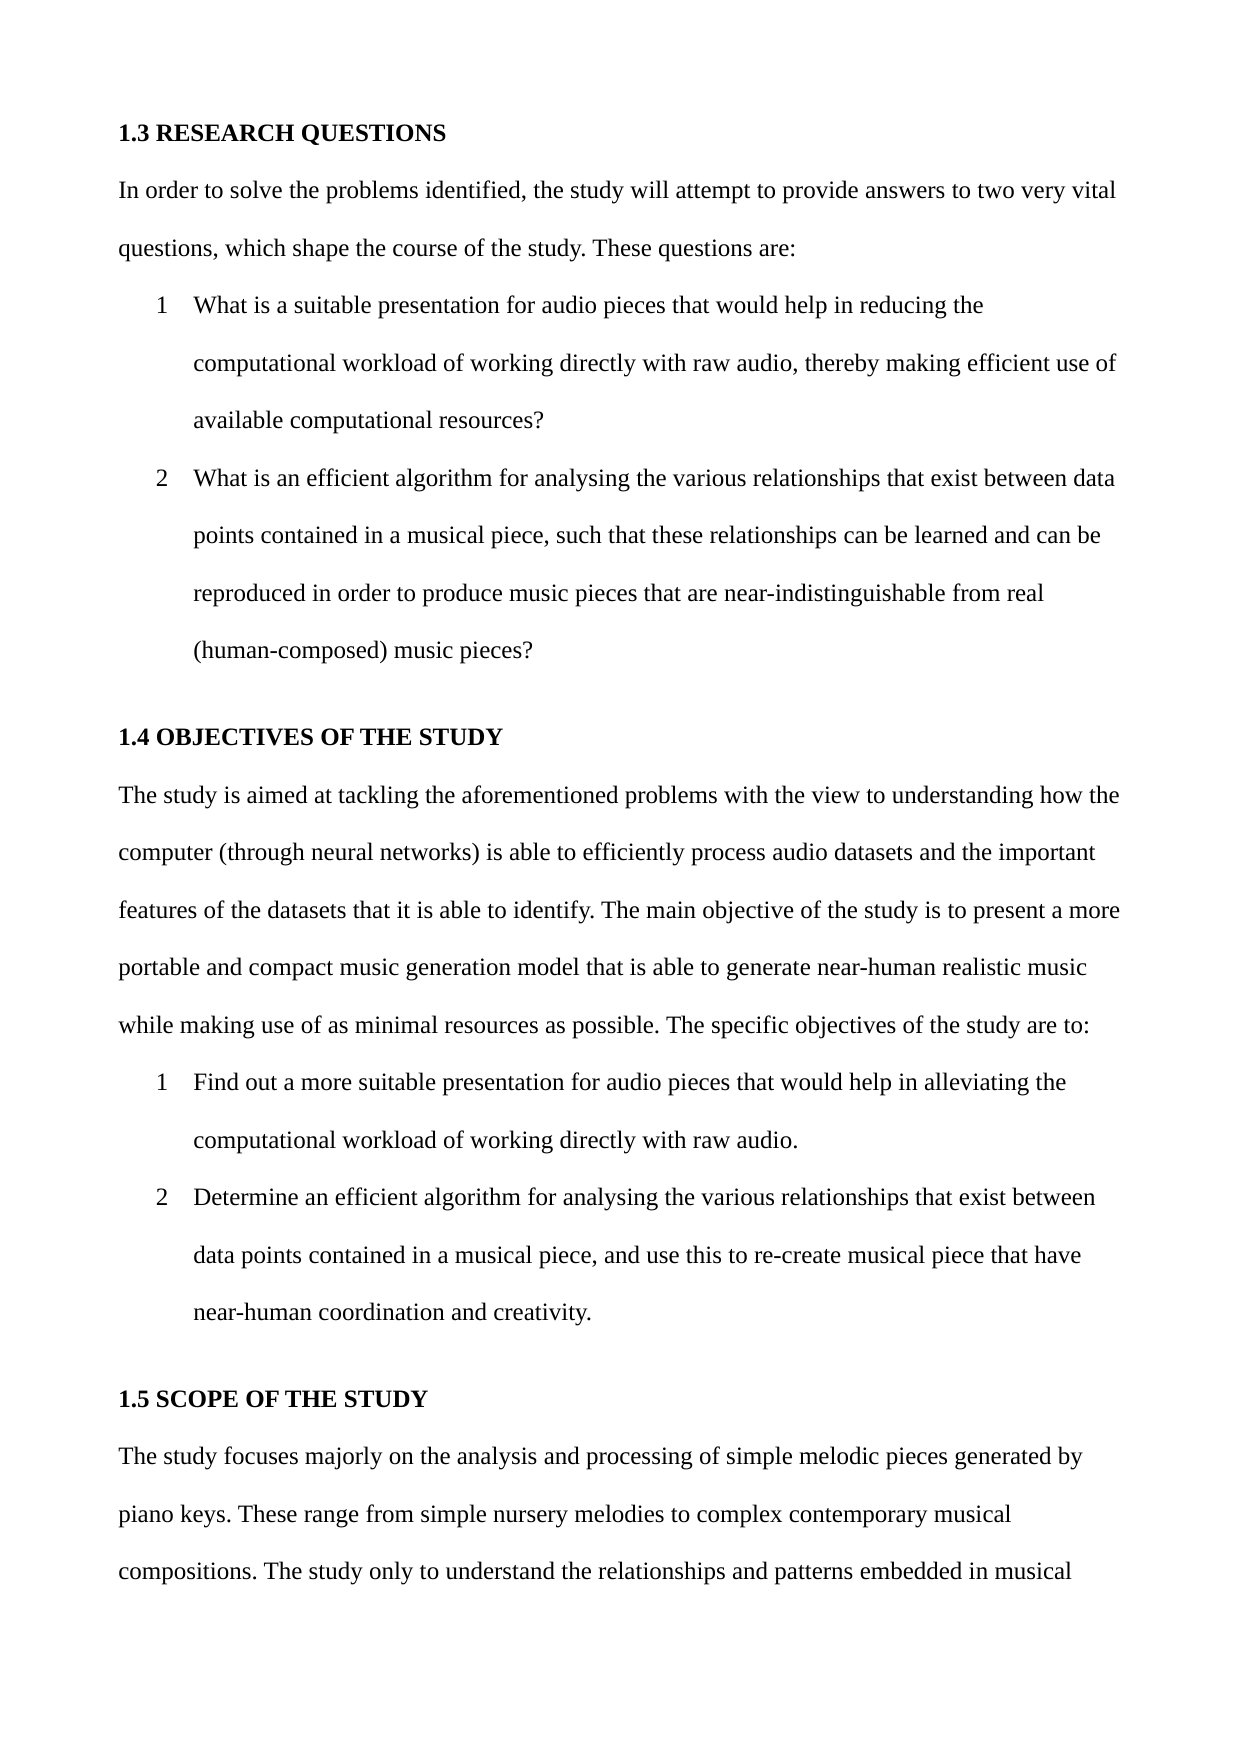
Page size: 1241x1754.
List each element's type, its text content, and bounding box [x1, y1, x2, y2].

list Determine an efficient algorithm for analysing the various relationships that exist between data points contained in a musical piece, and use this to re-create musical piece that have near-human coordination and creativity. [156, 1182, 1122, 1326]
list Find out a more suitable presentation for audio pieces that would help in alleviating the computational workload of working directly with raw audio. [156, 1067, 1122, 1153]
text In order to solve the problems identified, the study will attempt to provide answers to two very vital questions, which shape the course of the study. These questions are: [118, 176, 1122, 262]
list What is a suitable presentation for audio pieces that would help in reducing the computational workload of working directly with raw audio, thereby making efficient use of available computational resources? [156, 291, 1122, 434]
subtitle 1.4 OBJECTIVES OF THE STUDY [118, 722, 1122, 751]
subtitle 1.5 SCOPE OF THE STUDY [118, 1384, 1122, 1413]
text The study is aimed at tackling the aforementioned problems with the view to understanding how the computer (through neural networks) is able to efficiently process audio datasets and the important features of the datasets that it is able to identify. The main objective of the study is to present a more portable and compact music generation model that is able to generate near-human realistic music while making use of as minimal resources as possible. The specific objectives of the study are to: [118, 780, 1122, 1038]
subtitle 1.3 RESEARCH QUESTIONS [118, 118, 1122, 147]
list What is an efficient algorithm for analysing the various relationships that exist between data points contained in a musical piece, such that these relationships can be learned and can be reproduced in order to produce music pieces that are near-indistinguishable from real (human-composed) music pieces? [156, 463, 1122, 664]
text The study focuses majorly on the analysis and processing of simple melodic pieces generated by piano keys. These range from simple nursery melodies to complex contemporary musical compositions. The study only to understand the relationships and patterns embedded in musical [118, 1441, 1122, 1585]
